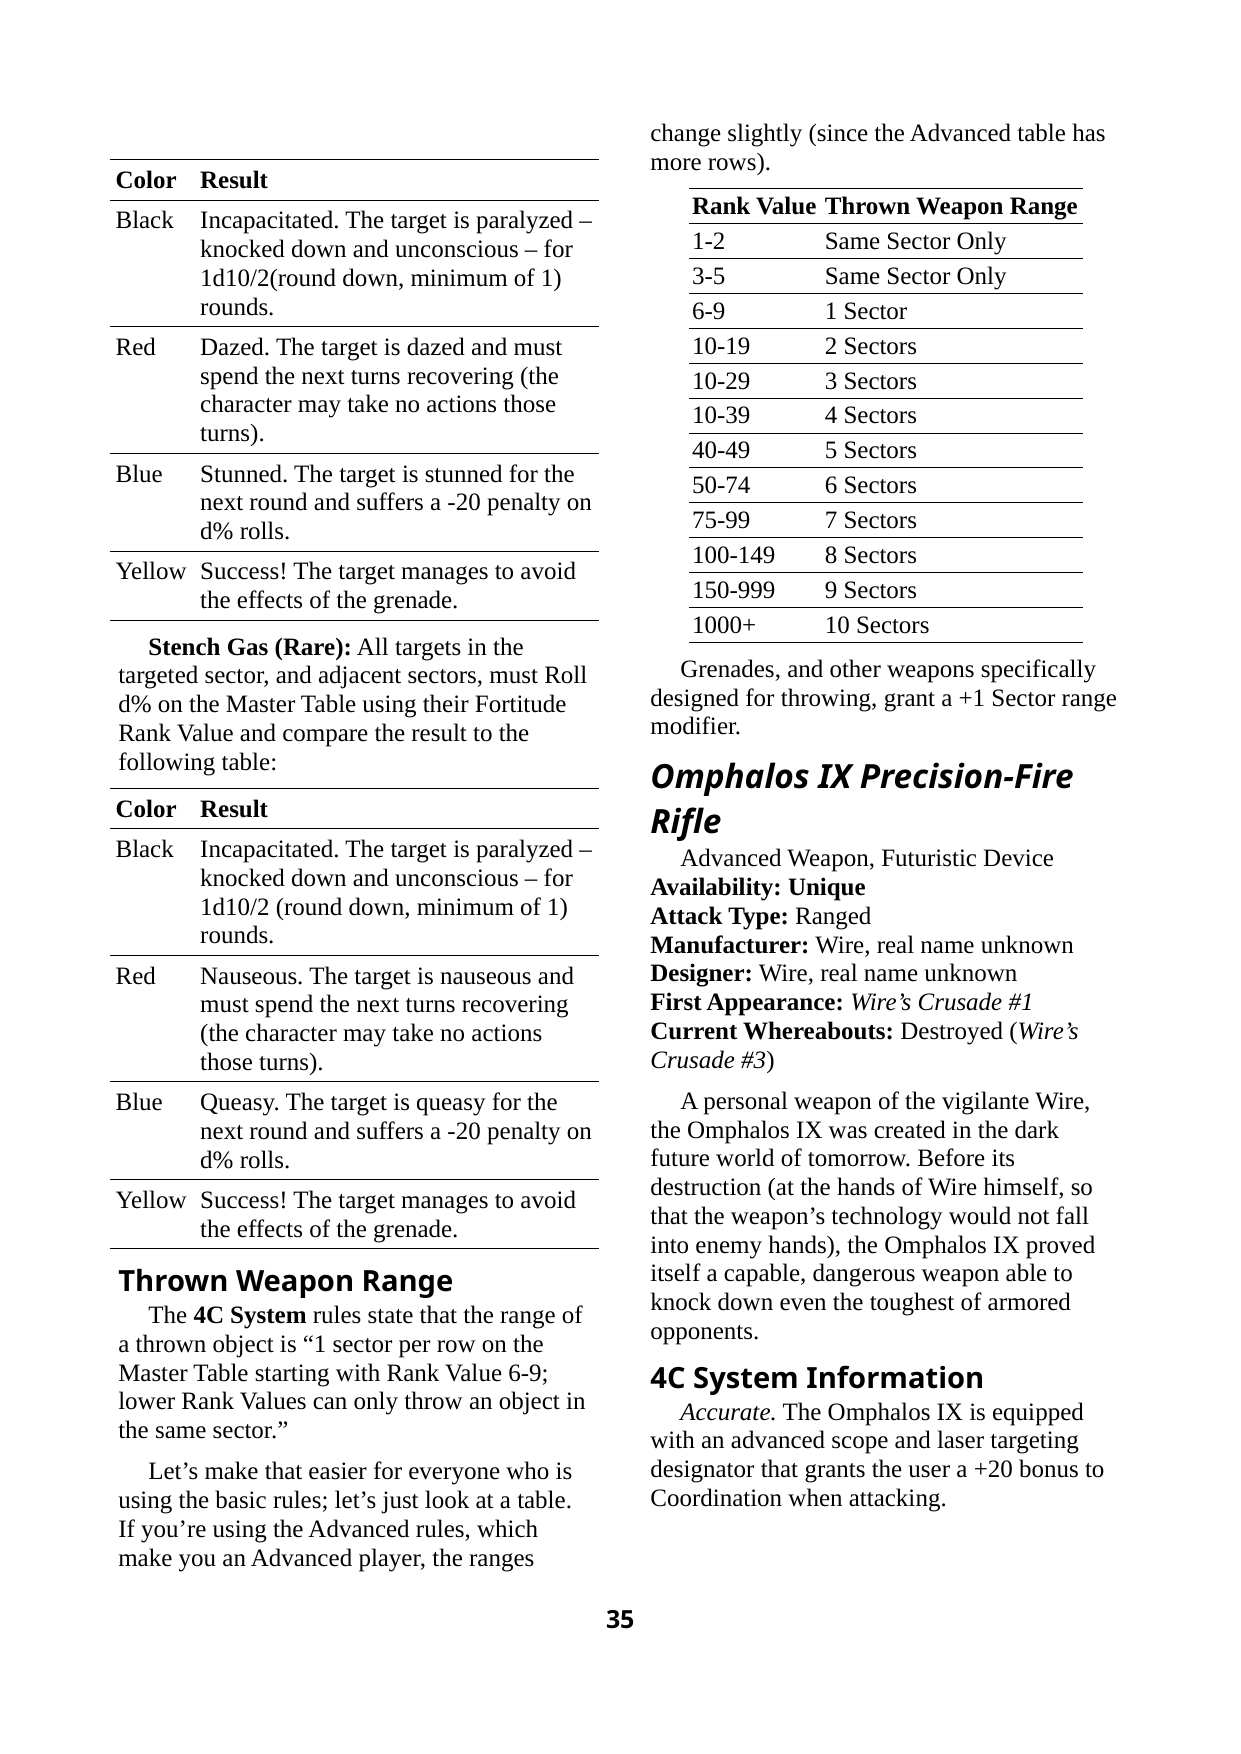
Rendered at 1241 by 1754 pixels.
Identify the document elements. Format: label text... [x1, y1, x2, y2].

table_cell Blue [110, 454, 194, 551]
table_cell Red [110, 956, 194, 1081]
table_cell 7 Sectors [821, 503, 1083, 537]
table_header Color [110, 789, 194, 828]
table_header Thrown Weapon Range [821, 189, 1083, 223]
table_cell Incapacitated. The target is paralyzed – knocked down and unconscious – for 1d10/2 (round down, minimum of 1) rounds. [194, 829, 599, 955]
text The 4C System rules state that the range of a thrown object is “1 sector per row on the Master Table starting with Rank Value 6-9; lower Rank Values can only throw an object in the same sector.” [118, 1300, 590, 1444]
subtitle 4C System Information [650, 1357, 1122, 1397]
table_cell 9 Sectors [821, 573, 1083, 607]
table_cell Yellow [110, 552, 194, 620]
table_cell Stunned. The target is stunned for the next round and suffers a -20 penalty on d% rolls. [194, 454, 599, 551]
table_cell Queasy. The target is queasy for the next round and suffers a -20 penalty on d% rolls. [194, 1082, 599, 1179]
table_cell 1-2 [689, 224, 821, 258]
table_cell 2 Sectors [821, 329, 1083, 363]
table_cell 1 Sector [821, 294, 1083, 328]
table_header Color [110, 160, 194, 200]
subtitle Thrown Weapon Range [118, 1260, 590, 1300]
table_cell 8 Sectors [821, 538, 1083, 572]
table_cell Black [110, 201, 194, 326]
text Stench Gas (Rare): All targets in the targeted sector, and adjacent sectors, must Roll d% on the Master Table using their Fortitude Rank Value and compare the result to the following table: [118, 632, 590, 776]
text Let’s make that easier for everyone who is using the basic rules; let’s just look at a table. If you’re using the Advanced rules, which make you an Advanced player, the ranges [118, 1456, 590, 1571]
table_cell Incapacitated. The target is paralyzed – knocked down and unconscious – for 1d10/2(round down, minimum of 1) rounds. [194, 201, 599, 326]
table_cell 3 Sectors [821, 364, 1083, 397]
table_header Rank Value [689, 189, 821, 223]
table_cell 100-149 [689, 538, 821, 572]
table_cell Same Sector Only [821, 224, 1083, 258]
table_cell Yellow [110, 1180, 194, 1248]
text Accurate. The Omphalos IX is equipped with an advanced scope and laser targeting designator that grants the user a +20 bonus to Coordination when attacking. [650, 1397, 1122, 1512]
text Grenades, and other weapons specifically designed for throwing, grant a +1 Sector range modifier. [650, 654, 1122, 740]
table_cell Dazed. The target is dazed and must spend the next turns recovering (the character may take no actions those turns). [194, 327, 599, 453]
table_cell 1000+ [689, 608, 821, 642]
table_cell 10-19 [689, 329, 821, 363]
table_cell 10-39 [689, 399, 821, 432]
table_cell 150-999 [689, 573, 821, 607]
table_cell Same Sector Only [821, 259, 1083, 293]
table_cell 10-29 [689, 364, 821, 397]
table_cell 75-99 [689, 503, 821, 537]
table_cell 6 Sectors [821, 468, 1083, 502]
subtitle Omphalos IX Precision-Fire Rifle [650, 753, 1122, 843]
text change slightly (since the Advanced table has more rows). [650, 118, 1122, 176]
table_cell 40-49 [689, 434, 821, 467]
table_cell 50-74 [689, 468, 821, 502]
table_header Result [194, 789, 599, 828]
table_cell 10 Sectors [821, 608, 1083, 642]
table_cell Success! The target manages to avoid the effects of the grenade. [194, 1180, 599, 1248]
table_cell Nauseous. The target is nauseous and must spend the next turns recovering (the character may take no actions those turns). [194, 956, 599, 1081]
table_cell Blue [110, 1082, 194, 1179]
table_cell 3-5 [689, 259, 821, 293]
table_cell 4 Sectors [821, 399, 1083, 432]
table_cell 6-9 [689, 294, 821, 328]
text Advanced Weapon, Futuristic Device Availability: Unique Attack Type: Ranged Manufacturer: Wire, real name unknown Designer: Wire, real name unknown First Appearance: Wire’s Crusade #1 Current Whereabouts: Destroyed (Wire’s Crusade #3) [650, 843, 1122, 1073]
table_cell Red [110, 327, 194, 453]
table_cell Success! The target manages to avoid the effects of the grenade. [194, 552, 599, 620]
table_cell Black [110, 829, 194, 955]
table_cell 5 Sectors [821, 434, 1083, 467]
table_header Result [194, 160, 599, 200]
text A personal weapon of the vigilante Wire, the Omphalos IX was created in the dark future world of tomorrow. Before its destruction (at the hands of Wire himself, so that the weapon’s technology would not fall into enemy hands), the Omphalos IX proved itself a capable, dangerous weapon able to knock down even the toughest of armored opponents. [650, 1086, 1122, 1345]
